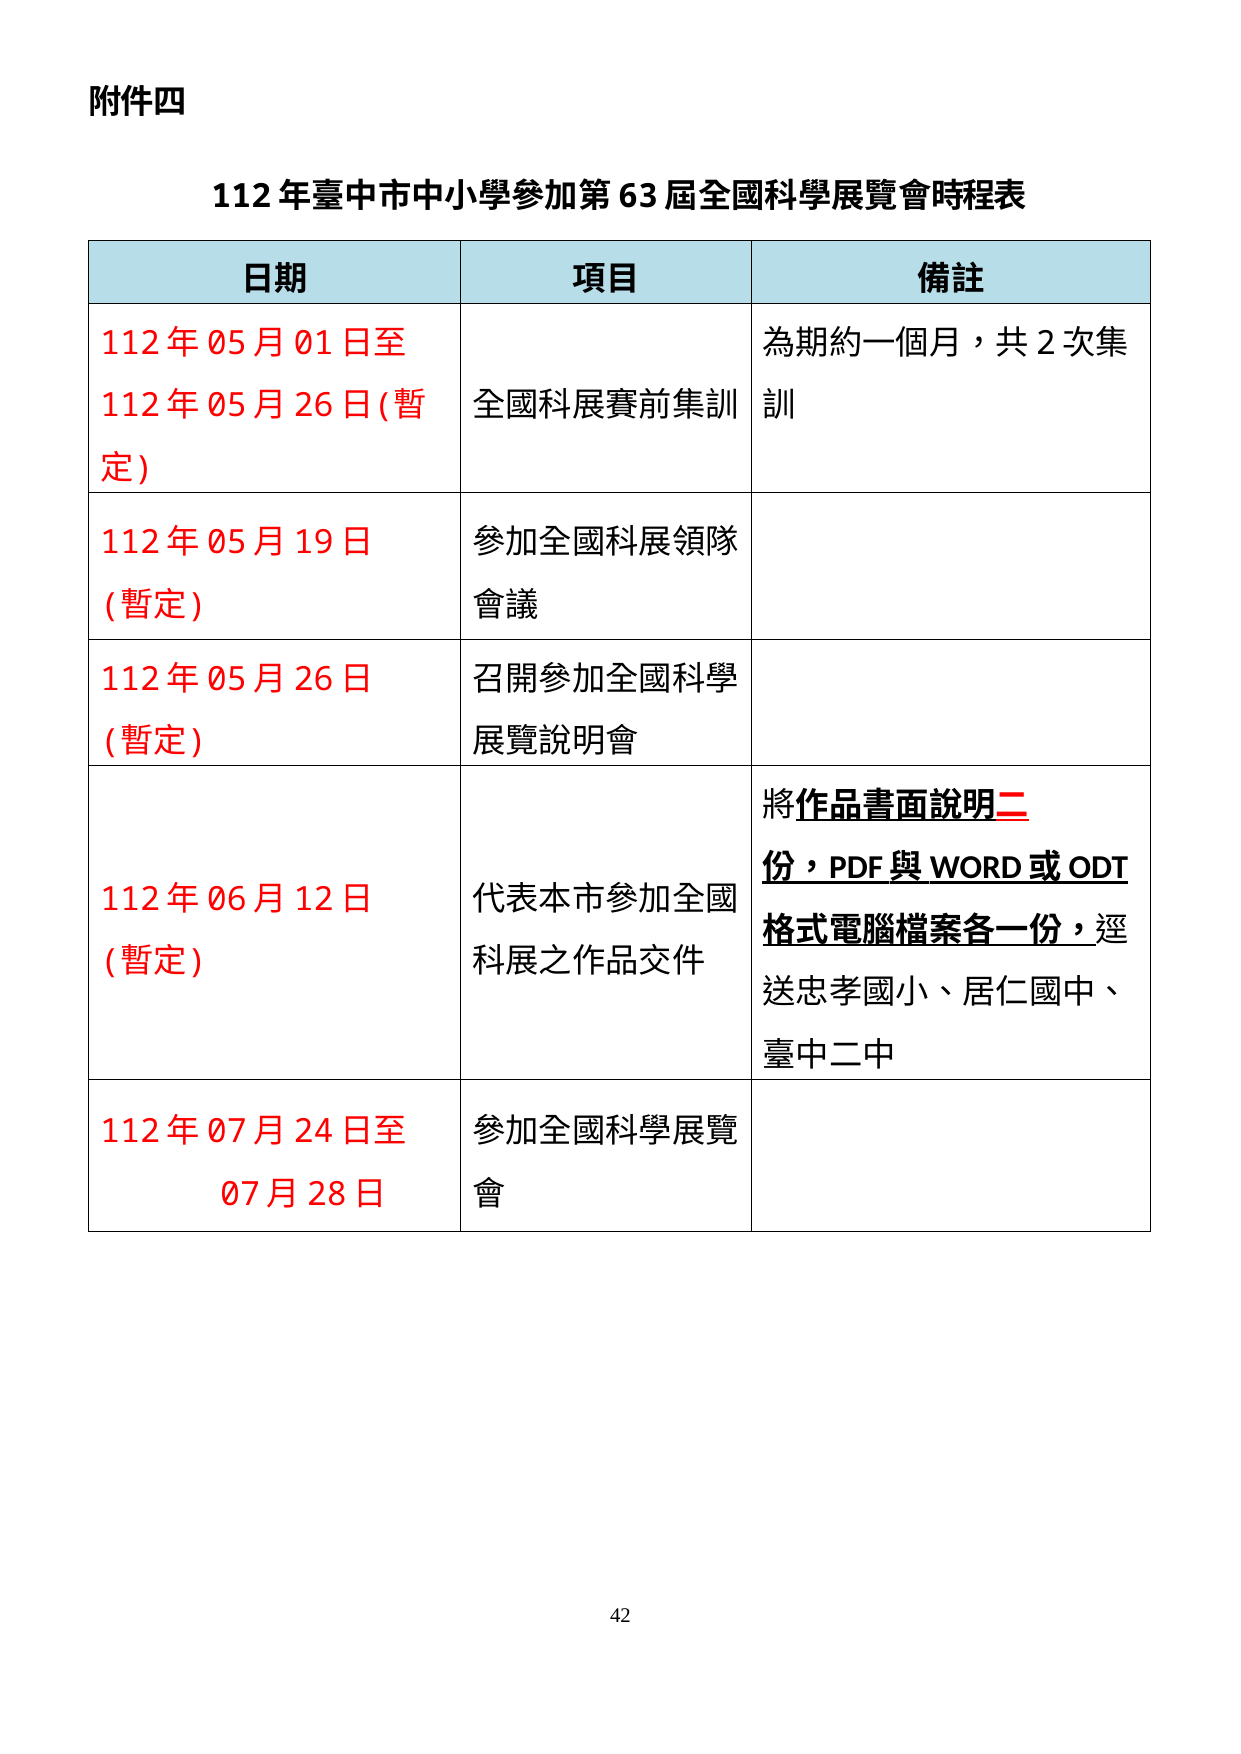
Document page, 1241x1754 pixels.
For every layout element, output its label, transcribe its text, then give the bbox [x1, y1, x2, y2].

table_header 項目 [461, 241, 751, 303]
table_cell 112年05月26日 (暫定) [89, 640, 460, 765]
table_cell 112年07月24日至 07月28日 [89, 1080, 460, 1231]
table_cell 112年05月19日 (暫定) [89, 493, 460, 639]
table_cell 召開參加全國科學展覽說明會 [461, 640, 751, 765]
table_cell 參加全國科學展覽會 [461, 1080, 751, 1231]
table_cell 為期約一個月，共2次集訓 [752, 304, 1150, 492]
table_cell 參加全國科展領隊會議 [461, 493, 751, 639]
table_cell 代表本市參加全國科展之作品交件 [461, 766, 751, 1079]
text 附件四 [89, 75, 1152, 123]
table_cell 112年05月01日至 112年05月26日(暫定) [89, 304, 460, 492]
table_cell 全國科展賽前集訓 [461, 304, 751, 492]
table_cell [752, 1080, 1150, 1231]
table_header 備註 [752, 241, 1150, 303]
text 112年臺中市中小學參加第63屆全國科學展覽會時程表 [89, 169, 1152, 217]
table_cell 將作品書面說明二份，PDF與WORD或ODT格式電腦檔案各一份，逕送忠孝國小、居仁國中、臺中二中 [752, 766, 1150, 1079]
table_cell [752, 493, 1150, 639]
table_cell 112年06月12日 (暫定) [89, 766, 460, 1079]
table_header 日期 [89, 241, 460, 303]
table_cell [752, 640, 1150, 765]
